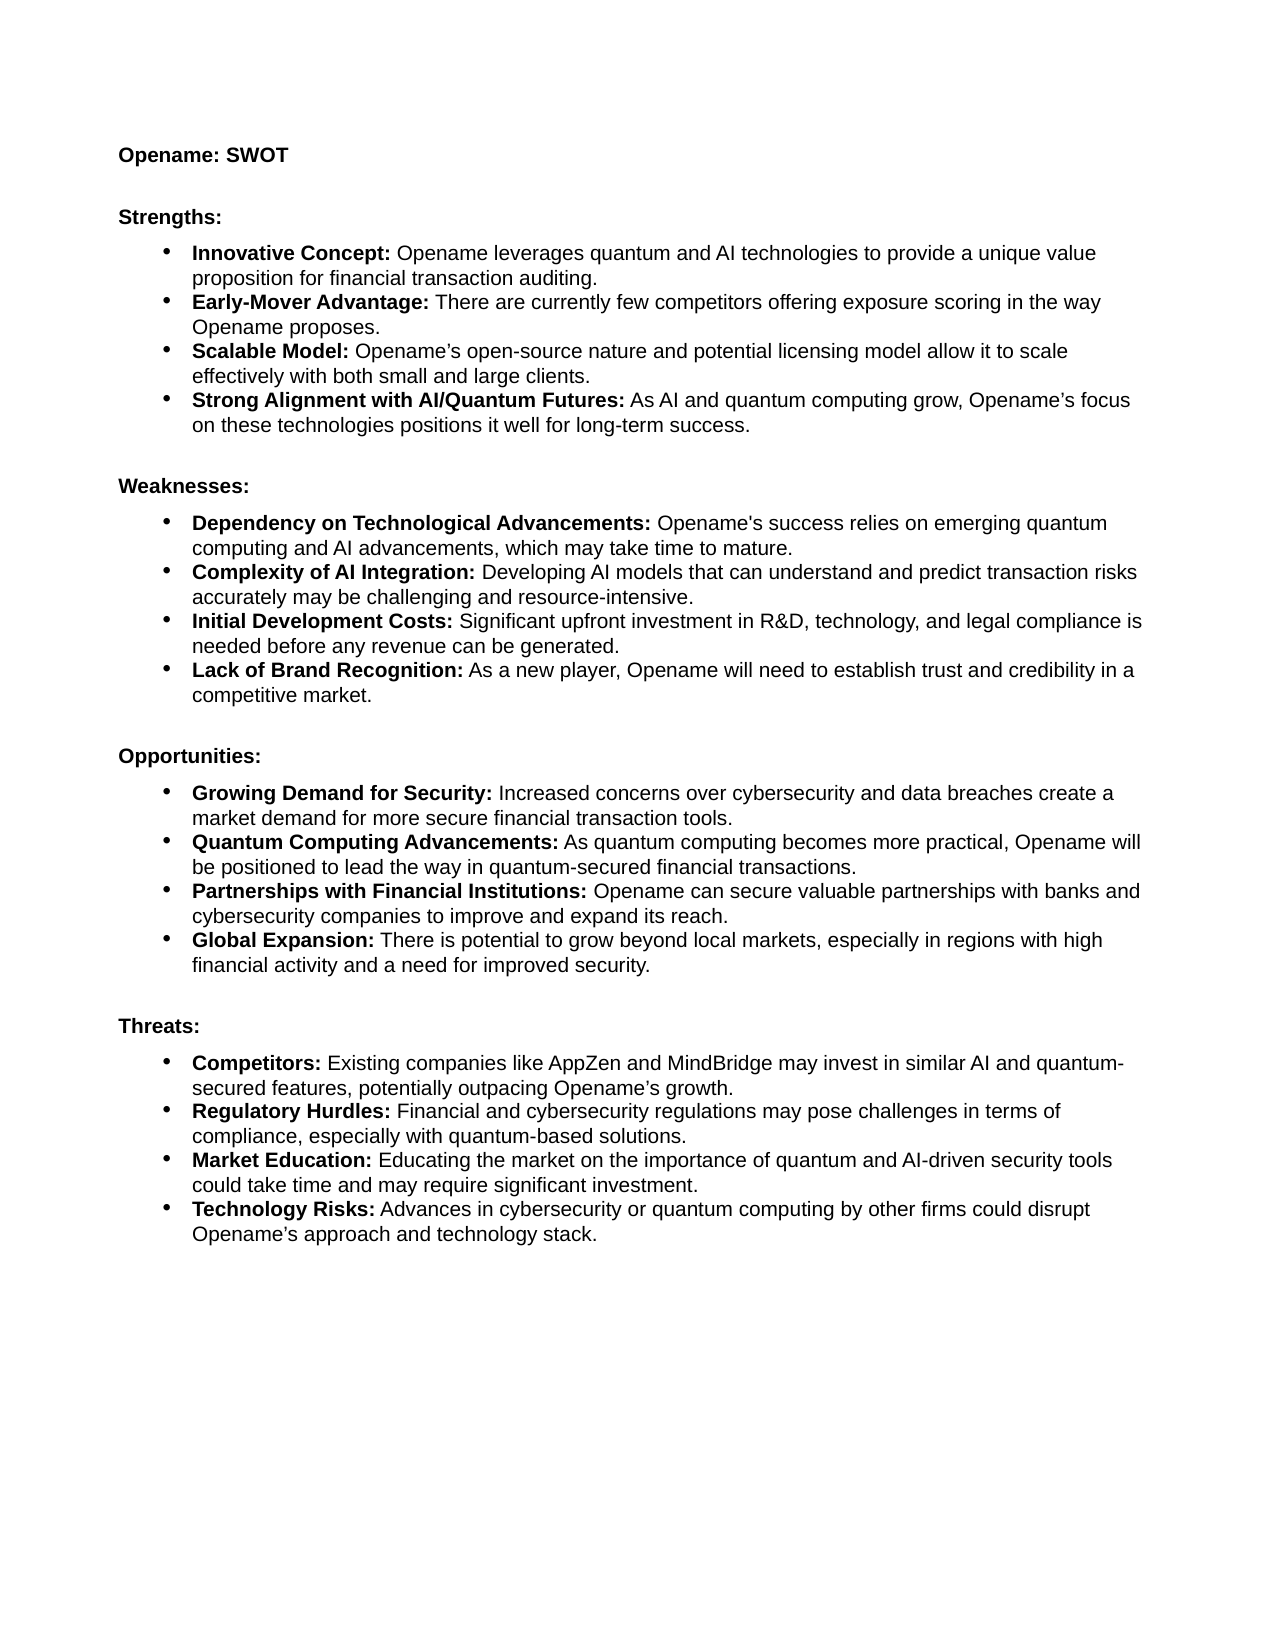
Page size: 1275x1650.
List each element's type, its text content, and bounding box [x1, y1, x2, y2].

list Quantum Computing Advancements: As quantum computing becomes more practical, Opename will be positioned to lead the way in quantum-secured financial transactions. [162, 829, 1157, 878]
list Scalable Model: Opename’s open-source nature and potential licensing model allow it to scale effectively with both small and large clients. [162, 339, 1157, 388]
list Early-Mover Advantage: There are currently few competitors offering exposure scoring in the way Opename proposes. [162, 290, 1157, 339]
list Initial Development Costs: Significant upfront investment in R&D, technology, and legal compliance is needed before any revenue can be generated. [162, 609, 1157, 658]
subtitle Strengths: [118, 204, 1157, 228]
list Partnerships with Financial Institutions: Opename can secure valuable partnerships with banks and cybersecurity companies to improve and expand its reach. [162, 878, 1157, 927]
list Growing Demand for Security: Increased concerns over cybersecurity and data breaches create a market demand for more secure financial transaction tools. [162, 781, 1157, 829]
list Market Education: Educating the market on the importance of quantum and AI-driven security tools could take time and may require significant investment. [162, 1148, 1157, 1197]
subtitle Weaknesses: [118, 474, 1157, 498]
list Complexity of AI Integration: Developing AI models that can understand and predict transaction risks accurately may be challenging and resource-intensive. [162, 560, 1157, 609]
list Competitors: Existing companies like AppZen and MindBridge may invest in similar AI and quantum-secured features, potentially outpacing Opename’s growth. [162, 1050, 1157, 1099]
subtitle Threats: [118, 1014, 1157, 1038]
subtitle Opportunities: [118, 744, 1157, 768]
list Global Expansion: There is potential to grow beyond local markets, especially in regions with high financial activity and a need for improved security. [162, 927, 1157, 976]
list Lack of Brand Recognition: As a new player, Opename will need to establish trust and credibility in a competitive market. [162, 658, 1157, 707]
list Dependency on Technological Advancements: Opename's success relies on emerging quantum computing and AI advancements, which may take time to mature. [162, 511, 1157, 560]
list Strong Alignment with AI/Quantum Futures: As AI and quantum computing grow, Opename’s focus on these technologies positions it well for long-term success. [162, 388, 1157, 437]
list Technology Risks: Advances in cybersecurity or quantum computing by other firms could disrupt Opename’s approach and technology stack. [162, 1197, 1157, 1246]
list Regulatory Hurdles: Financial and cybersecurity regulations may pose challenges in terms of compliance, especially with quantum-based solutions. [162, 1099, 1157, 1148]
list Innovative Concept: Opename leverages quantum and AI technologies to provide a unique value proposition for financial transaction auditing. [162, 241, 1157, 290]
subtitle Opename: SWOT [118, 143, 1157, 167]
